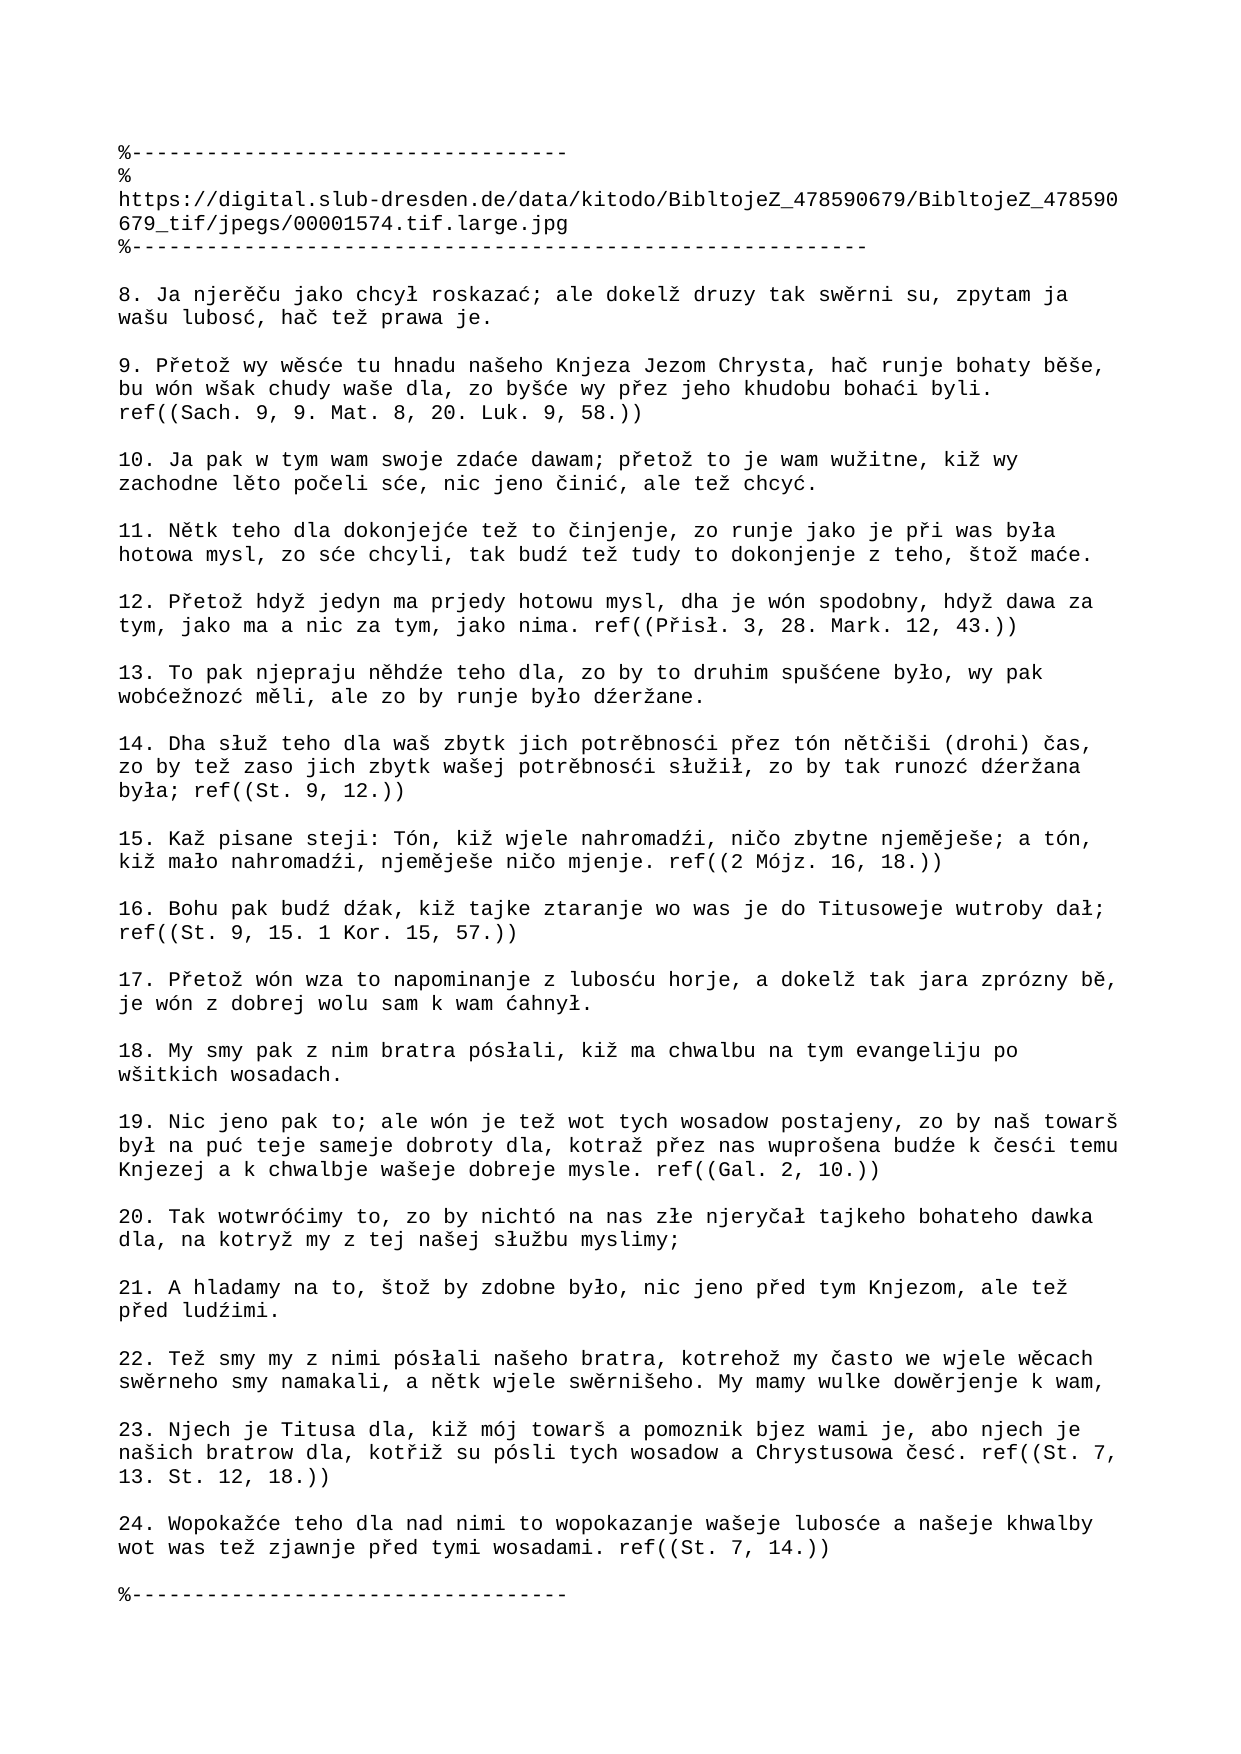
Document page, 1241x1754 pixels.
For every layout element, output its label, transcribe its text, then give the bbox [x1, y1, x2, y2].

text 19. Nic jeno pak to; ale wón je tež wot tych wosadow postajeny, zo by naš towarš był na puć teje sameje dobroty dla, kotraž přez nas wuprošena budźe k česći temu Knjezej a k chwalbje wašeje dobreje mysle. ref((Gal. 2, 10.)) [118, 1111, 1122, 1182]
text 8. Ja njerěču jako chcył roskazać; ale dokelž druzy tak swěrni su, zpytam ja wašu lubosć, hač tež prawa je. [118, 284, 1122, 331]
text %----------------------------------------------------------- [118, 236, 1122, 260]
text 23. Njech je Titusa dla, kiž mój towarš a pomoznik bjez wami je, abo njech je našich bratrow dla, kotřiž su pósli tych wosadow a Chrystusowa česć. ref((St. 7, 13. St. 12, 18.)) [118, 1419, 1122, 1489]
text 16. Bohu pak budź dźak, kiž tajke ztaranje wo was je do Titusoweje wutroby dał; ref((St. 9, 15. 1 Kor. 15, 57.)) [118, 898, 1122, 946]
text %----------------------------------- [118, 142, 1122, 165]
text 11. Nětk teho dla dokonjejće tež to činjenje, zo runje jako je při was była hotowa mysl, zo sće chcyli, tak budź tež tudy to dokonjenje z teho, štož maće. [118, 520, 1122, 567]
text % https://digital.slub-dresden.de/data/kitodo/BibltojeZ_478590679/BibltojeZ_478590679_tif/jpegs/00001574.tif.large.jpg [118, 165, 1122, 236]
text 9. Přetož wy wěsće tu hnadu našeho Knjeza Jezom Chrysta, hač runje bohaty běše, bu wón wšak chudy waše dla, zo byšće wy přez jeho khudobu bohaći byli. ref((Sach. 9, 9. Mat. 8, 20. Luk. 9, 58.)) [118, 354, 1122, 426]
text 13. To pak njepraju něhdźe teho dla, zo by to druhim spušćene było, wy pak wobćežnozć měli, ale zo by runje było dźeržane. [118, 662, 1122, 709]
text 15. Kaž pisane steji: Tón, kiž wjele nahromadźi, ničo zbytne njeměješe; a tón, kiž mało nahromadźi, njeměješe ničo mjenje. ref((2 Mójz. 16, 18.)) [118, 827, 1122, 875]
text %----------------------------------- [118, 1584, 1122, 1608]
text 17. Přetož wón wza to napominanje z lubosću horje, a dokelž tak jara zprózny bě, je wón z dobrej wolu sam k wam ćahnył. [118, 969, 1122, 1017]
text 20. Tak wotwróćimy to, zo by nichtó na nas złe njeryčał tajkeho bohateho dawka dla, na kotryž my z tej našej słužbu myslimy; [118, 1206, 1122, 1253]
text 24. Wopokažće teho dla nad nimi to wopokazanje wašeje lubosće a našeje khwalby wot was tež zjawnje před tymi wosadami. ref((St. 7, 14.)) [118, 1513, 1122, 1561]
text 12. Přetož hdyž jedyn ma prjedy hotowu mysl, dha je wón spodobny, hdyž dawa za tym, jako ma a nic za tym, jako nima. ref((Přisł. 3, 28. Mark. 12, 43.)) [118, 591, 1122, 638]
text 10. Ja pak w tym wam swoje zdaće dawam; přetož to je wam wužitne, kiž wy zachodne lěto počeli sće, nic jeno činić, ale tež chcyć. [118, 449, 1122, 496]
text 21. A hladamy na to, štož by zdobne było, nic jeno před tym Knjezom, ale tež před ludźimi. [118, 1277, 1122, 1324]
text 22. Tež smy my z nimi pósłali našeho bratra, kotrehož my často we wjele wěcach swěrneho smy namakali, a nětk wjele swěrnišeho. My mamy wulke dowěrjenje k wam, [118, 1348, 1122, 1395]
text 14. Dha słuž teho dla waš zbytk jich potrěbnosći přez tón nětčiši (drohi) čas, zo by tež zaso jich zbytk wašej potrěbnosći słužił, zo by tak runozć dźeržana była; ref((St. 9, 12.)) [118, 733, 1122, 804]
text 18. My smy pak z nim bratra pósłali, kiž ma chwalbu na tym evangeliju po wšitkich wosadach. [118, 1040, 1122, 1088]
